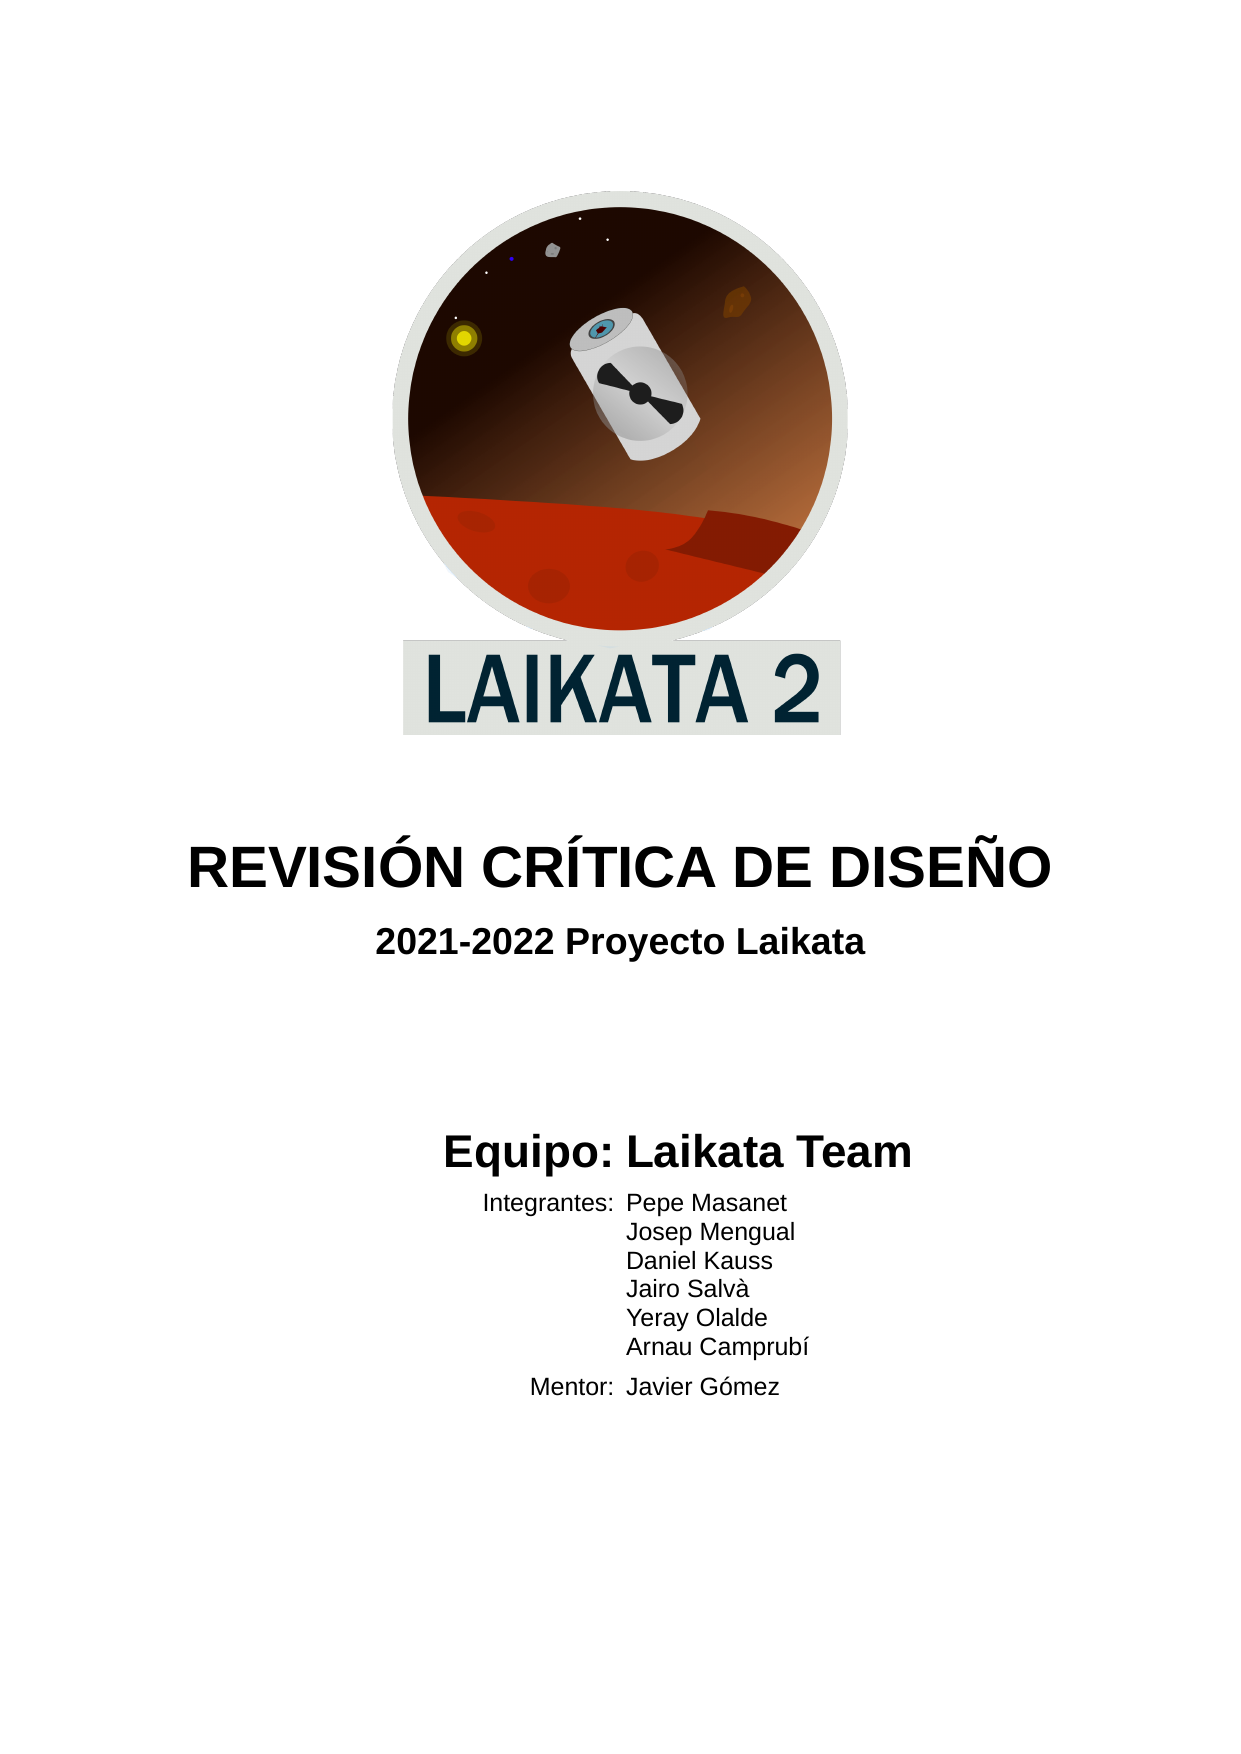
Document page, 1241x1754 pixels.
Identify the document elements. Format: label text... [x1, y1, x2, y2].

table_header Equipo: [118, 1118, 620, 1182]
table_cell Integrantes: [118, 1183, 620, 1366]
table_cell Pepe Masanet Josep Mengual Daniel Kauss Jairo Salvà Yeray Olalde Arnau Camprubí [620, 1183, 1122, 1366]
table_header Laikata Team [620, 1118, 1122, 1182]
title REVISIÓN CRÍTICA DE DISEÑO [118, 833, 1122, 900]
table_cell Javier Gómez [620, 1366, 1122, 1407]
picture [392, 191, 848, 735]
subtitle 2021-2022 Proyecto Laikata [118, 919, 1122, 962]
table_cell Mentor: [118, 1366, 620, 1407]
